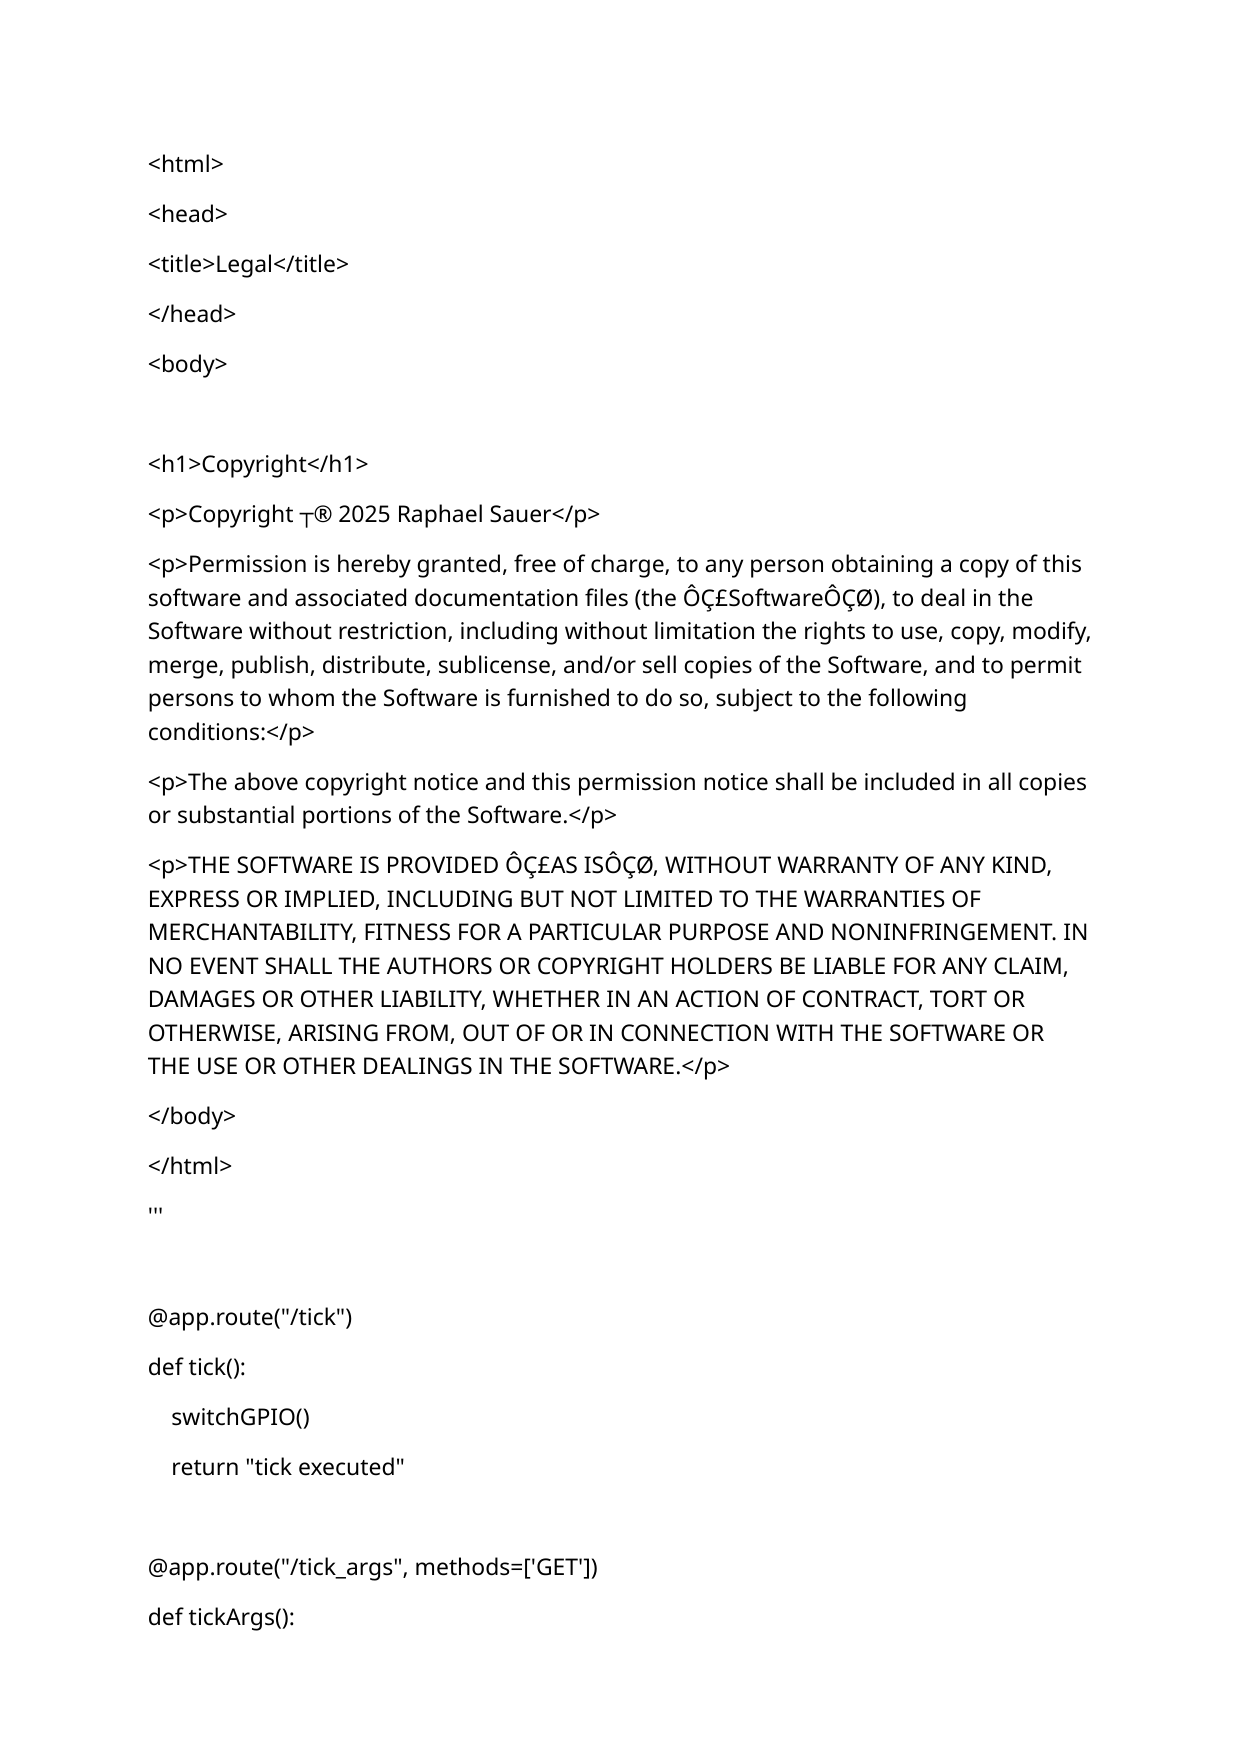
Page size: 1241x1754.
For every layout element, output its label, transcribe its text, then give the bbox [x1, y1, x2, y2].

text </html> [148, 1150, 1093, 1181]
text return "tick executed" [148, 1451, 1093, 1482]
text @app.route("/tick_args", methods=['GET']) [148, 1551, 1093, 1582]
text </head> [148, 298, 1093, 329]
text <p>Permission is hereby granted, free of charge, to any person obtaining a copy of this software and associated documentation files (the ÔÇ£SoftwareÔÇØ), to deal in the Software without restriction, including without limitation the rights to use, copy, modify, merge, publish, distribute, sublicense, and/or sell copies of the Software, and to permit persons to whom the Software is furnished to do so, subject to the following conditions:</p> [148, 548, 1093, 747]
text <p>The above copyright notice and this permission notice shall be included in all copies or substantial portions of the Software.</p> [148, 766, 1093, 830]
text ''' [148, 1200, 1093, 1231]
text <p>THE SOFTWARE IS PROVIDED ÔÇ£AS ISÔÇØ, WITHOUT WARRANTY OF ANY KIND, EXPRESS OR IMPLIED, INCLUDING BUT NOT LIMITED TO THE WARRANTIES OF MERCHANTABILITY, FITNESS FOR A PARTICULAR PURPOSE AND NONINFRINGEMENT. IN NO EVENT SHALL THE AUTHORS OR COPYRIGHT HOLDERS BE LIABLE FOR ANY CLAIM, DAMAGES OR OTHER LIABILITY, WHETHER IN AN ACTION OF CONTRACT, TORT OR OTHERWISE, ARISING FROM, OUT OF OR IN CONNECTION WITH THE SOFTWARE OR THE USE OR OTHER DEALINGS IN THE SOFTWARE.</p> [148, 849, 1093, 1081]
text <head> [148, 198, 1093, 229]
text <title>Legal</title> [148, 248, 1093, 279]
text <body> [148, 348, 1093, 379]
text def tick(): [148, 1351, 1093, 1382]
text def tickArgs(): [148, 1601, 1093, 1632]
text <html> [148, 148, 1093, 179]
text <h1>Copyright</h1> [148, 448, 1093, 479]
text </body> [148, 1100, 1093, 1131]
text @app.route("/tick") [148, 1300, 1093, 1332]
text switchGPIO() [148, 1401, 1093, 1432]
text <p>Copyright ┬® 2025 Raphael Sauer</p> [148, 498, 1093, 529]
